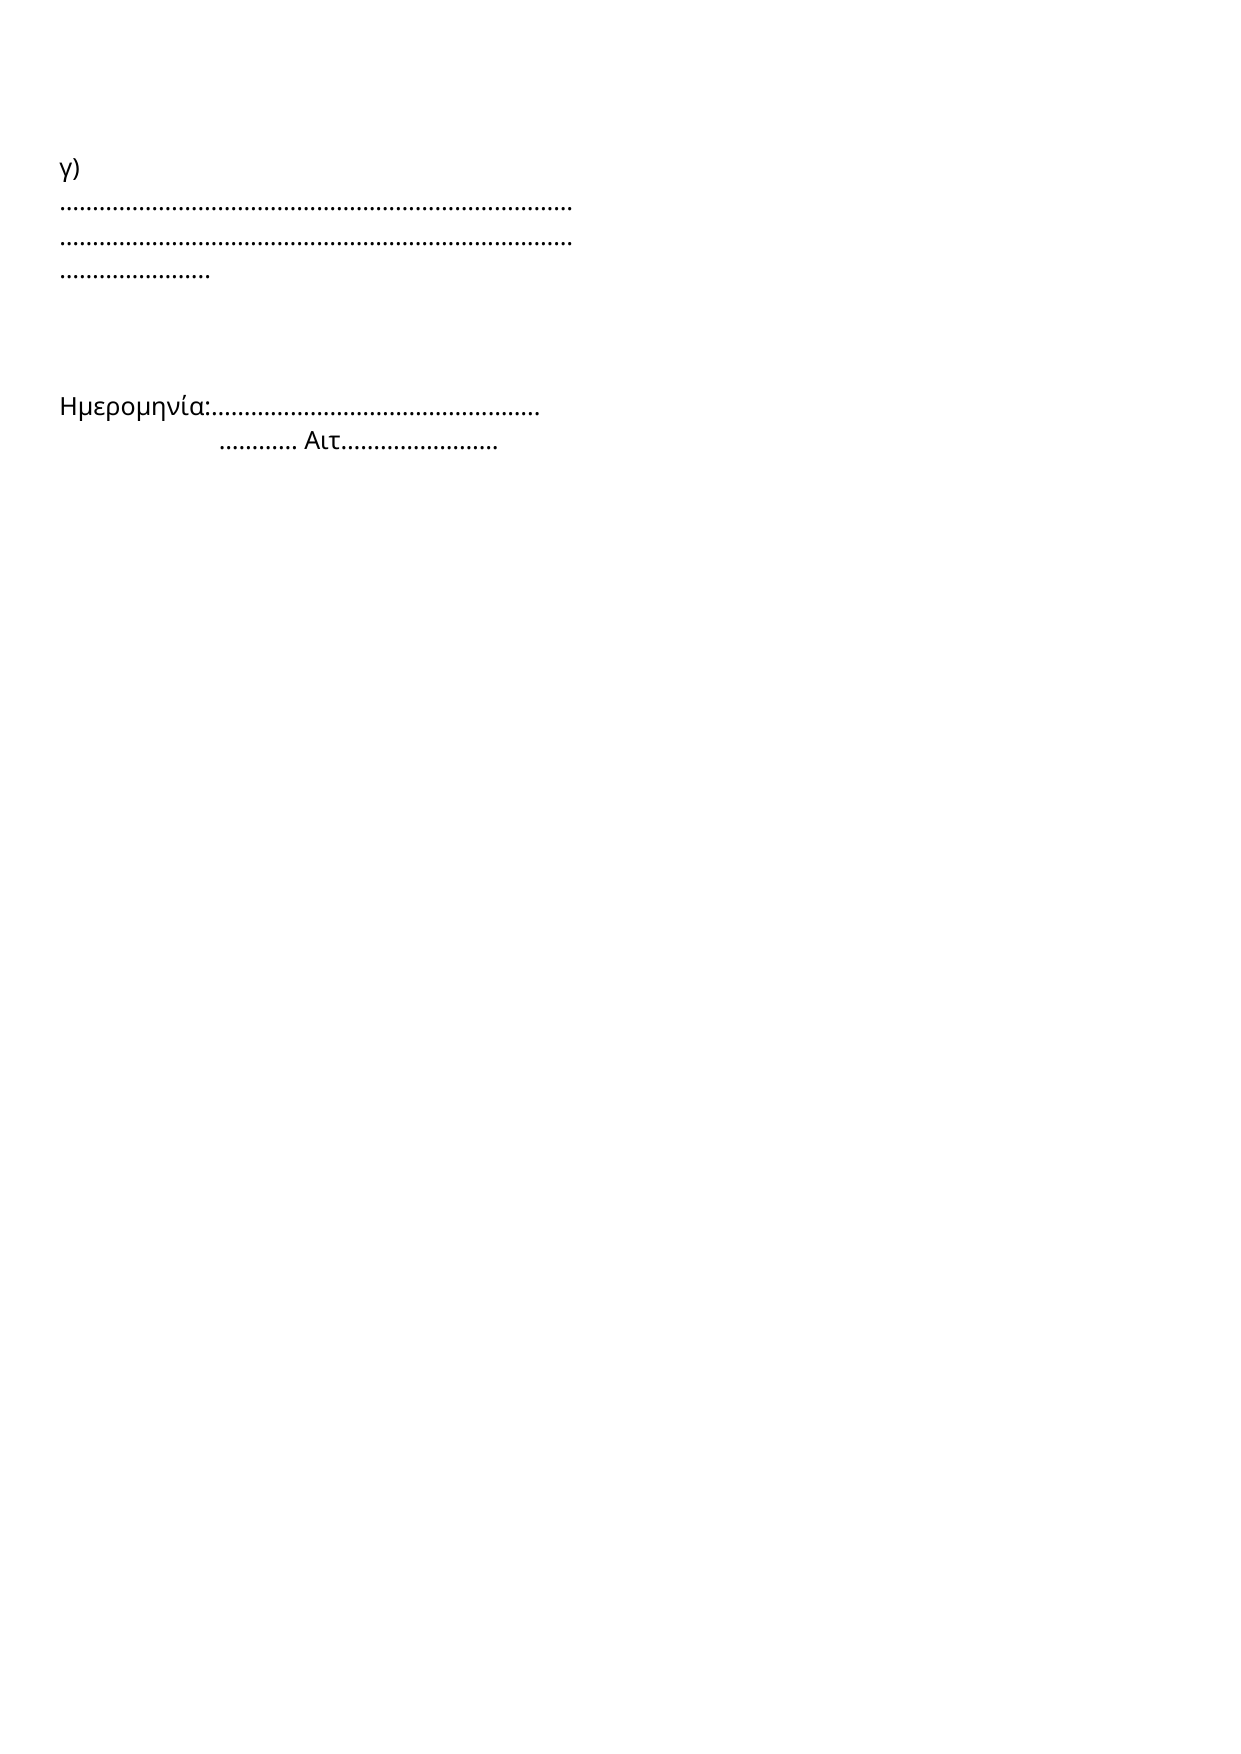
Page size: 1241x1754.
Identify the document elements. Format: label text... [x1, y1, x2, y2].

text Ημερομηνία:………………………………………….. [59, 388, 583, 422]
text γ)…………………………………………………………………………………………………………………………………………………………….. [59, 150, 583, 286]
text ………… Αιτ…………………… [59, 422, 583, 457]
